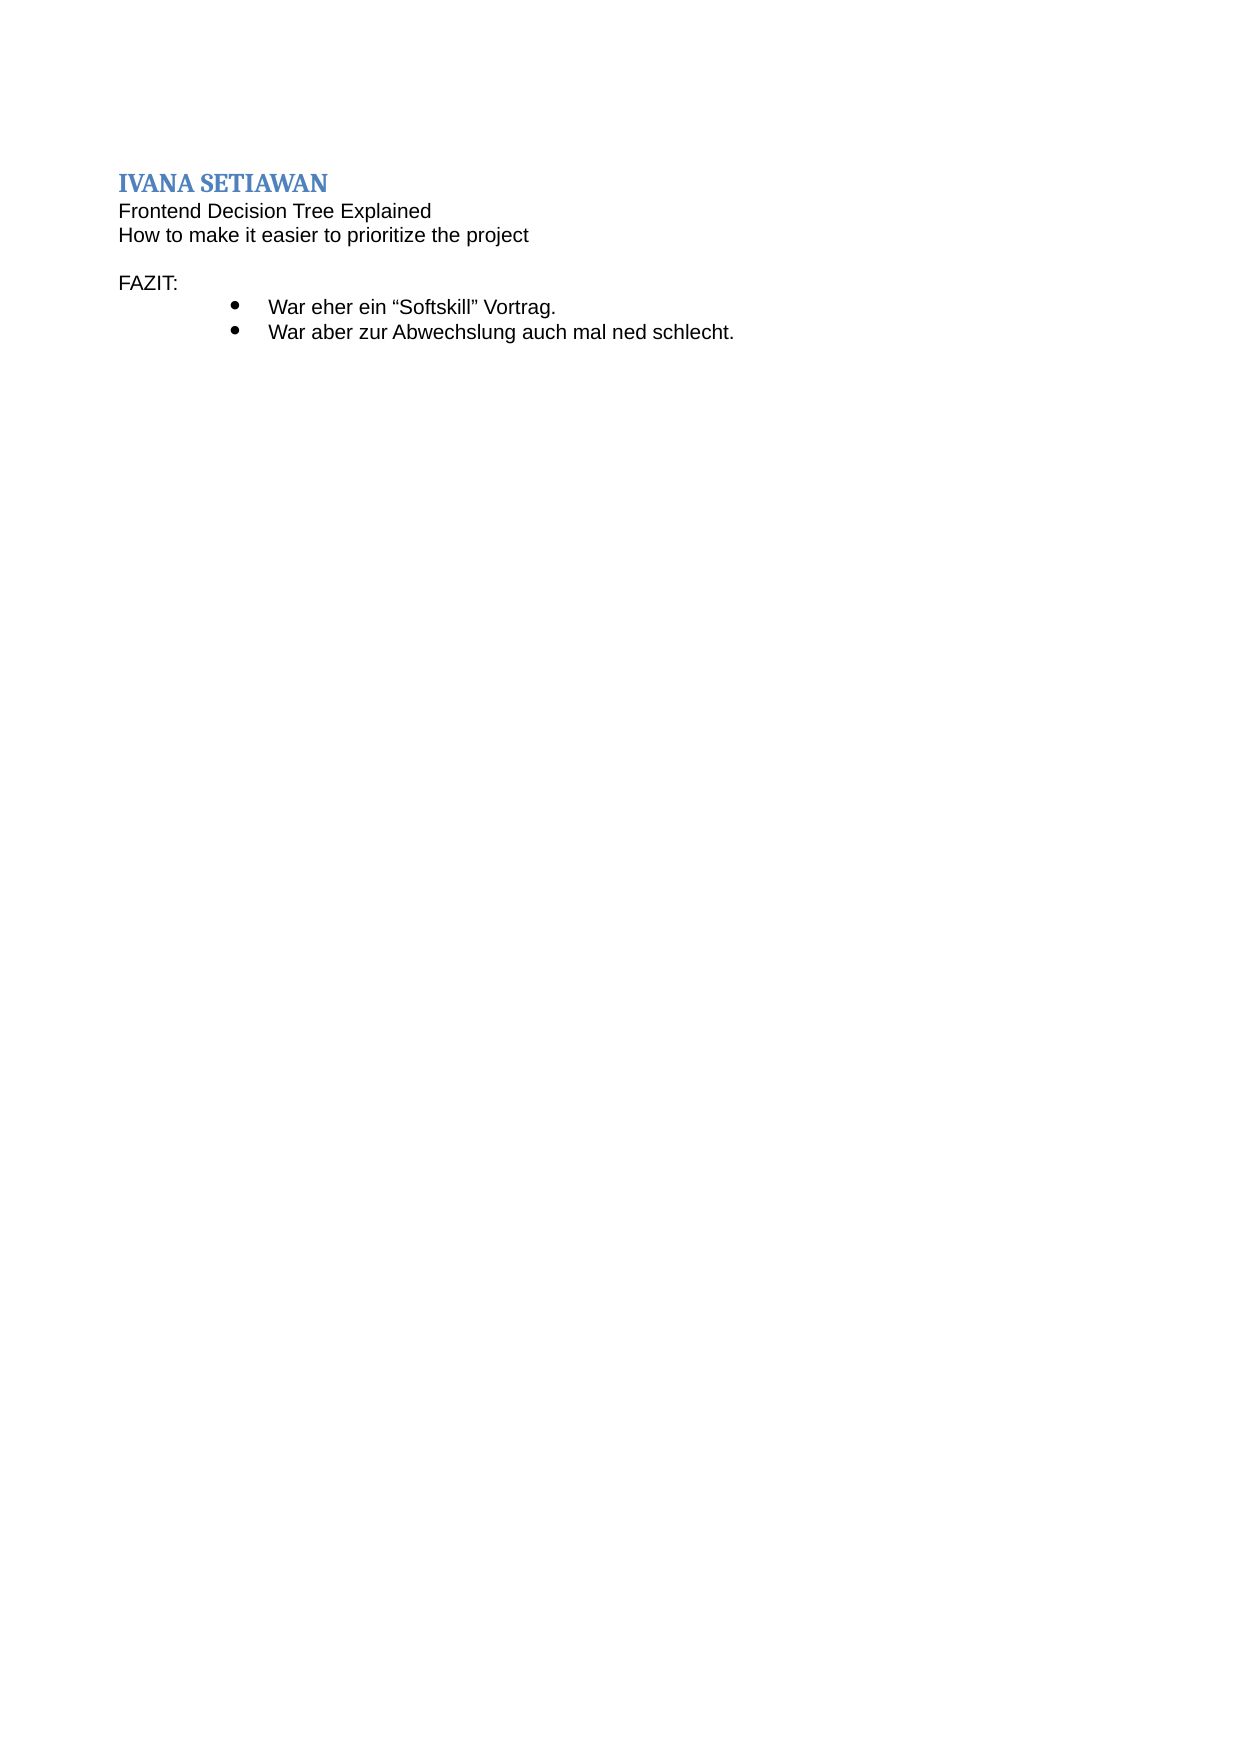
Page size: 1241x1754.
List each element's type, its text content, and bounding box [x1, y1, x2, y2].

list War aber zur Abwechslung auch mal ned schlecht. [231, 320, 1122, 345]
subtitle IVANA SETIAWAN [118, 168, 1122, 199]
text FAZIT: [118, 271, 1122, 295]
list War eher ein “Softskill” Vortrag. [231, 295, 1122, 320]
text How to make it easier to prioritize the project [118, 223, 1122, 247]
text Frontend Decision Tree Explained [118, 199, 1122, 223]
